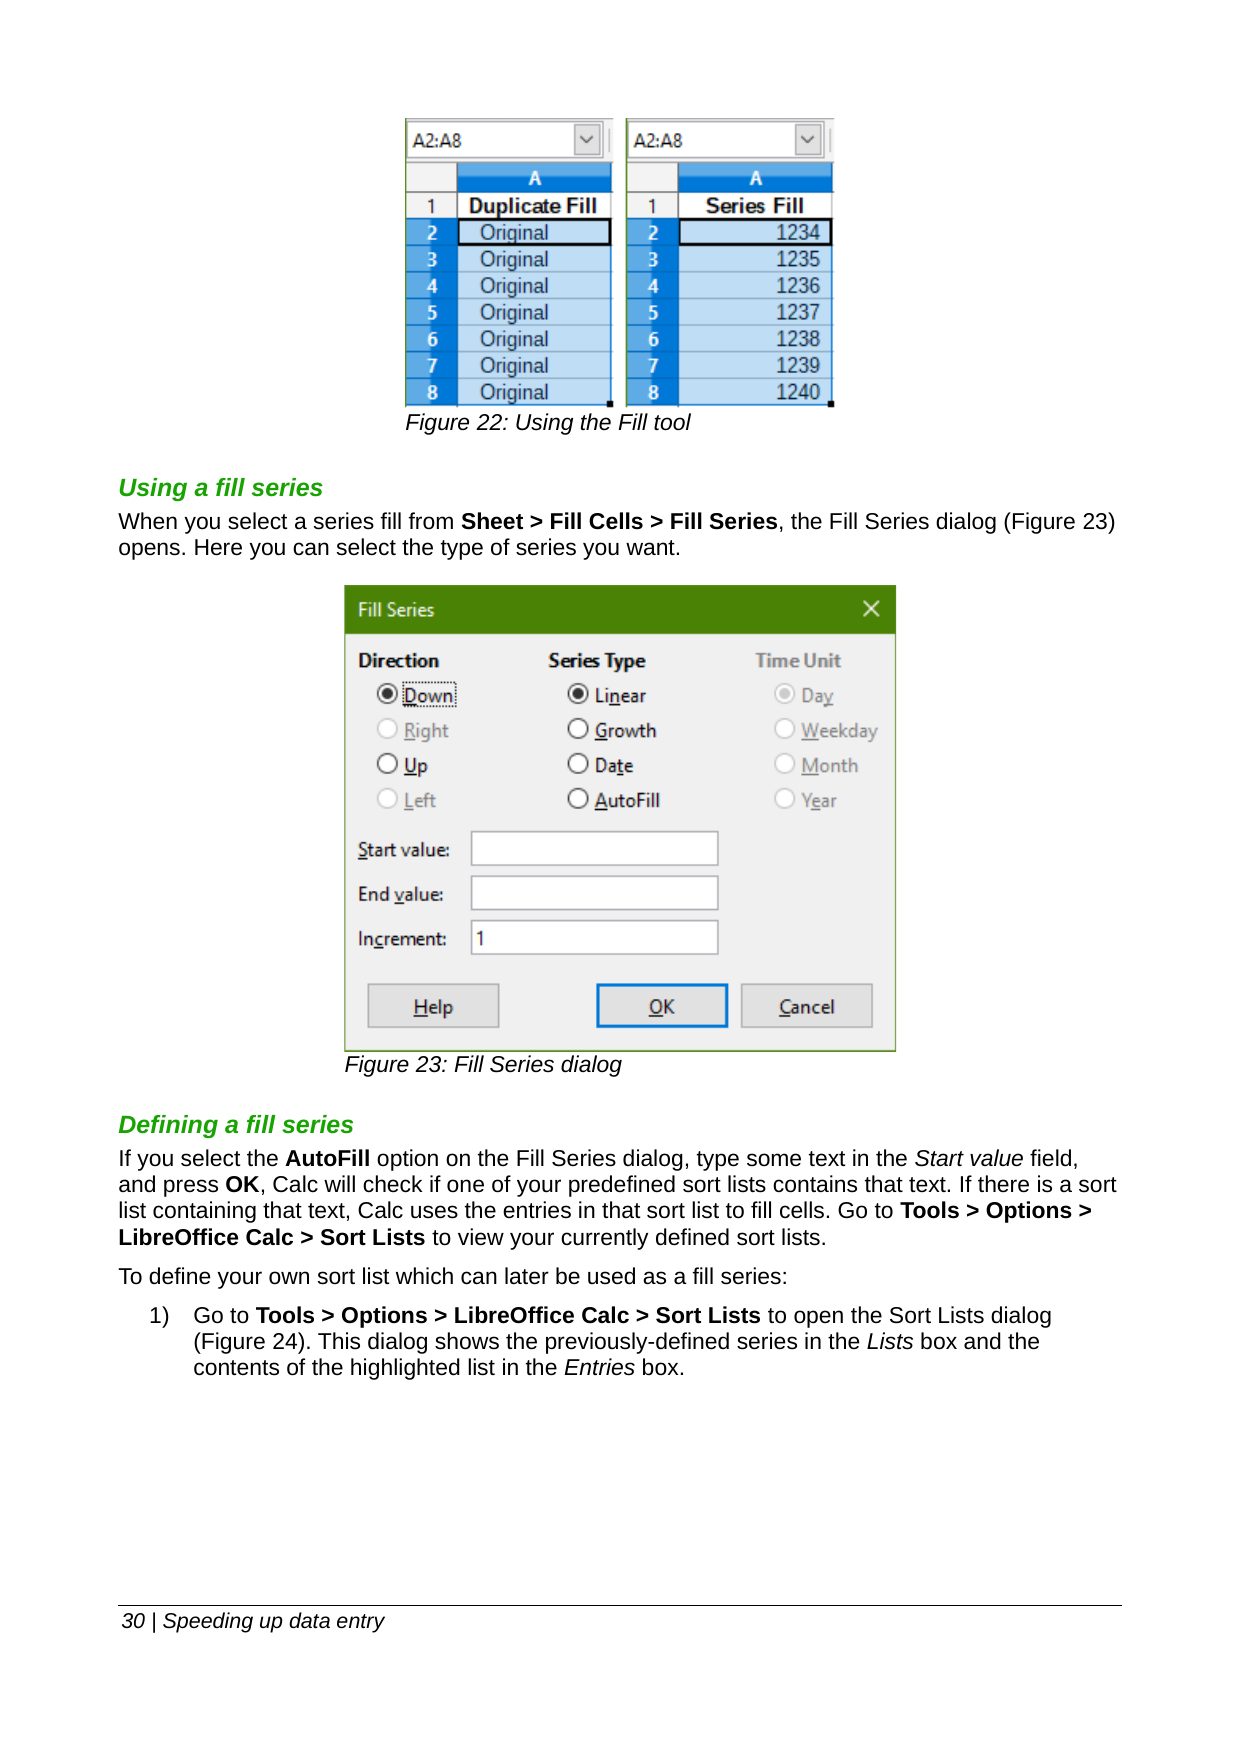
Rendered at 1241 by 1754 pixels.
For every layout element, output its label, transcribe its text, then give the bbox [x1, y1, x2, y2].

picture [344, 585, 897, 1052]
text Figure 23: Fill Series dialog [344, 1052, 896, 1077]
subtitle Using a fill series [118, 473, 1122, 502]
list If you select the AutoFill option on the Fill Series dialog, type some text in the Start value field, and press OK, Calc will check if one of your predefined sort lists contains that text. If there is a sort list containing that text, Calc uses the entries in that sort list to fill cells. Go to Tools > Options > LibreOffice Calc > Sort Lists to view your currently defined sort lists. [118, 1145, 1122, 1250]
subtitle Defining a fill series [118, 1110, 1122, 1139]
list To define your own sort list which can later be used as a fill series: [118, 1263, 1122, 1289]
text Figure 22: Using the Fill tool [405, 409, 835, 435]
text When you select a series fill from Sheet > Fill Cells > Fill Series, the Fill Series dialog (Figure 23) opens. Here you can select the type of series you want. [118, 508, 1122, 561]
picture [405, 118, 836, 409]
list Go to Tools > Options > LibreOffice Calc > Sort Lists to open the Sort Lists dialog (Figure 24). This dialog shows the previously-defined series in the Lists box and the contents of the highlighted list in the Entries box. [169, 1302, 1122, 1381]
